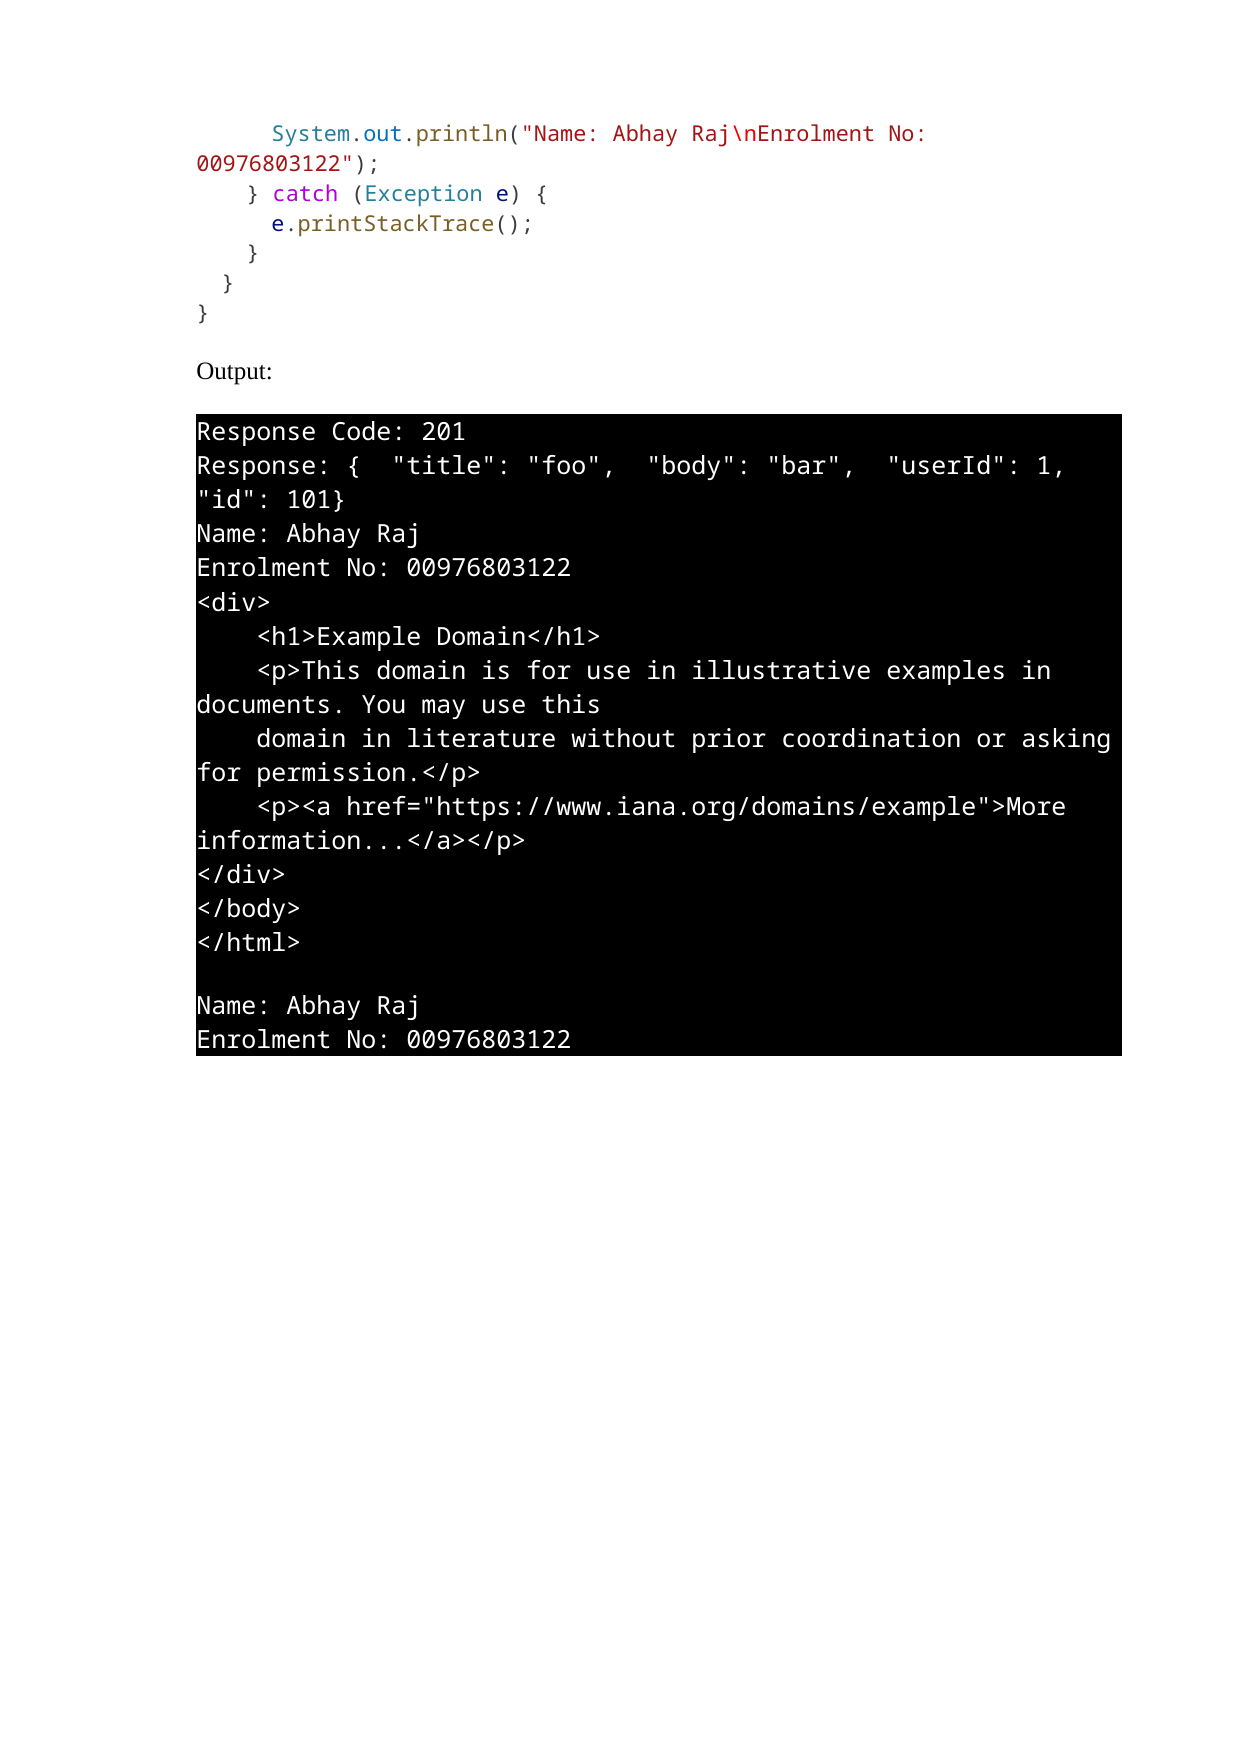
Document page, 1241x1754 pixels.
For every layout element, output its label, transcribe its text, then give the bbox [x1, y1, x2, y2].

text e.printStackTrace(); [196, 207, 1122, 237]
text } catch (Exception e) { [196, 178, 1122, 207]
text <p>This domain is for use in illustrative examples in documents. You may use this [196, 652, 1122, 720]
text } [196, 237, 1122, 267]
text domain in literature without prior coordination or asking for permission.</p> [196, 720, 1122, 788]
text Response Code: 201 [196, 414, 1122, 448]
text </body> [196, 891, 1122, 925]
text <h1>Example Domain</h1> [196, 618, 1122, 652]
text <div> [196, 584, 1122, 618]
text System.out.println("Name: Abhay Raj\nEnrolment No: 00976803122"); [196, 118, 1122, 178]
text Name: Abhay Raj [196, 516, 1122, 550]
text Name: Abhay Raj [196, 988, 1122, 1022]
text } [196, 267, 1122, 297]
text Enrolment No: 00976803122 [196, 550, 1122, 584]
text Output: [196, 356, 1122, 385]
text </div> [196, 857, 1122, 891]
text Enrolment No: 00976803122 [196, 1022, 1122, 1056]
text <p><a href="https://www.iana.org/domains/example">More information...</a></p> [196, 788, 1122, 857]
text } [196, 297, 1122, 327]
text Response: { "title": "foo", "body": "bar", "userId": 1, "id": 101} [196, 448, 1122, 516]
text </html> [196, 925, 1122, 959]
